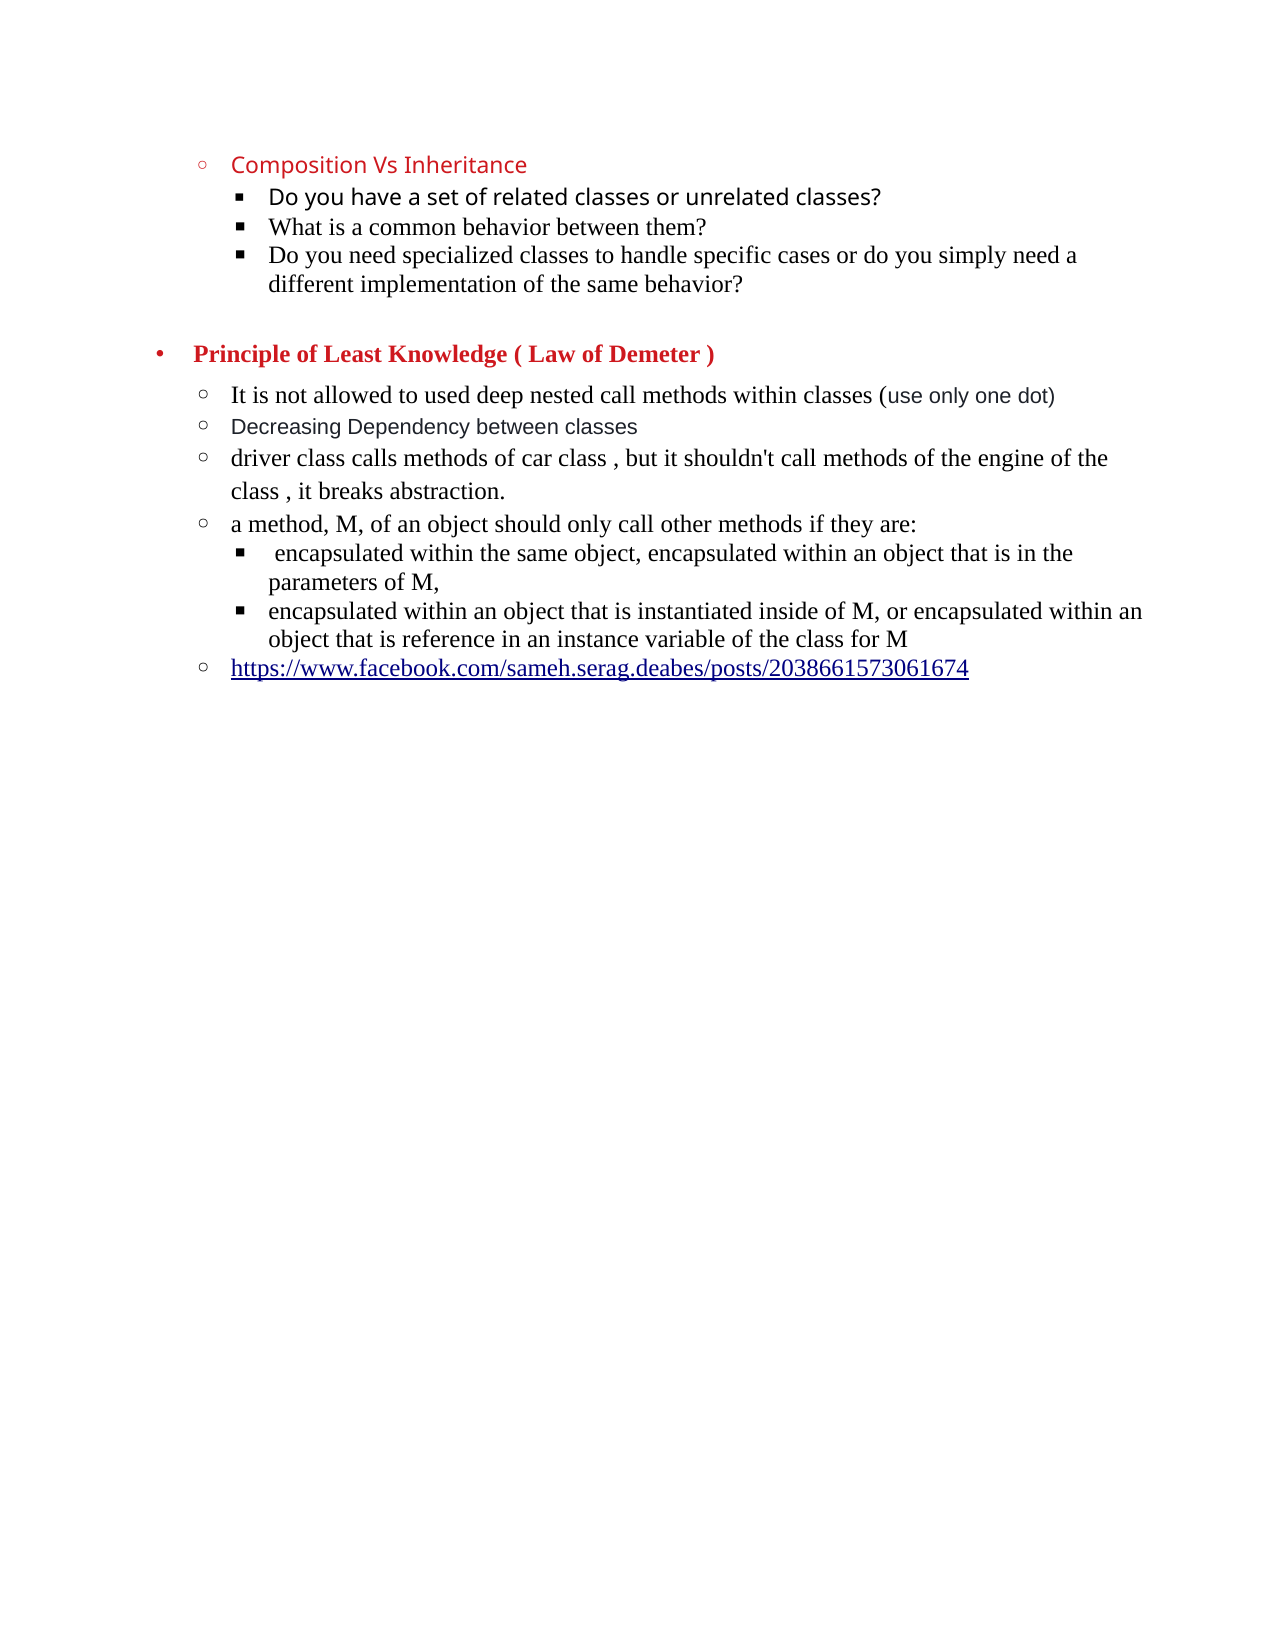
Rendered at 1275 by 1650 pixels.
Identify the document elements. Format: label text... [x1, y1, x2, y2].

list It is not allowed to used deep nested call methods within classes (use only one dot) [193, 381, 1157, 409]
subtitle Principle of Least Knowledge ( Law of Demeter ) [156, 339, 1157, 368]
list Composition Vs Inheritance [193, 149, 1157, 181]
list Decreasing Dependency between classes [193, 414, 1157, 439]
list Do you have a set of related classes or unrelated classes? [231, 181, 1157, 212]
list What is a common behavior between them? [231, 212, 1157, 241]
list https://www.facebook.com/sameh.serag.deabes/posts/2038661573061674 [193, 653, 1157, 682]
list encapsulated within an object that is instantiated inside of M, or encapsulated within an object that is reference in an instance variable of the class for M [231, 596, 1157, 653]
list a method, M, of an object should only call other methods if they are: [193, 509, 1157, 538]
list Do you need specialized classes to handle specific cases or do you simply need a different implementation of the same behavior? [231, 241, 1157, 298]
list driver class calls methods of car class , but it shouldn't call methods of the engine of the class , it breaks abstraction. [193, 443, 1157, 505]
list encapsulated within the same object, encapsulated within an object that is in the parameters of M, [231, 538, 1157, 596]
